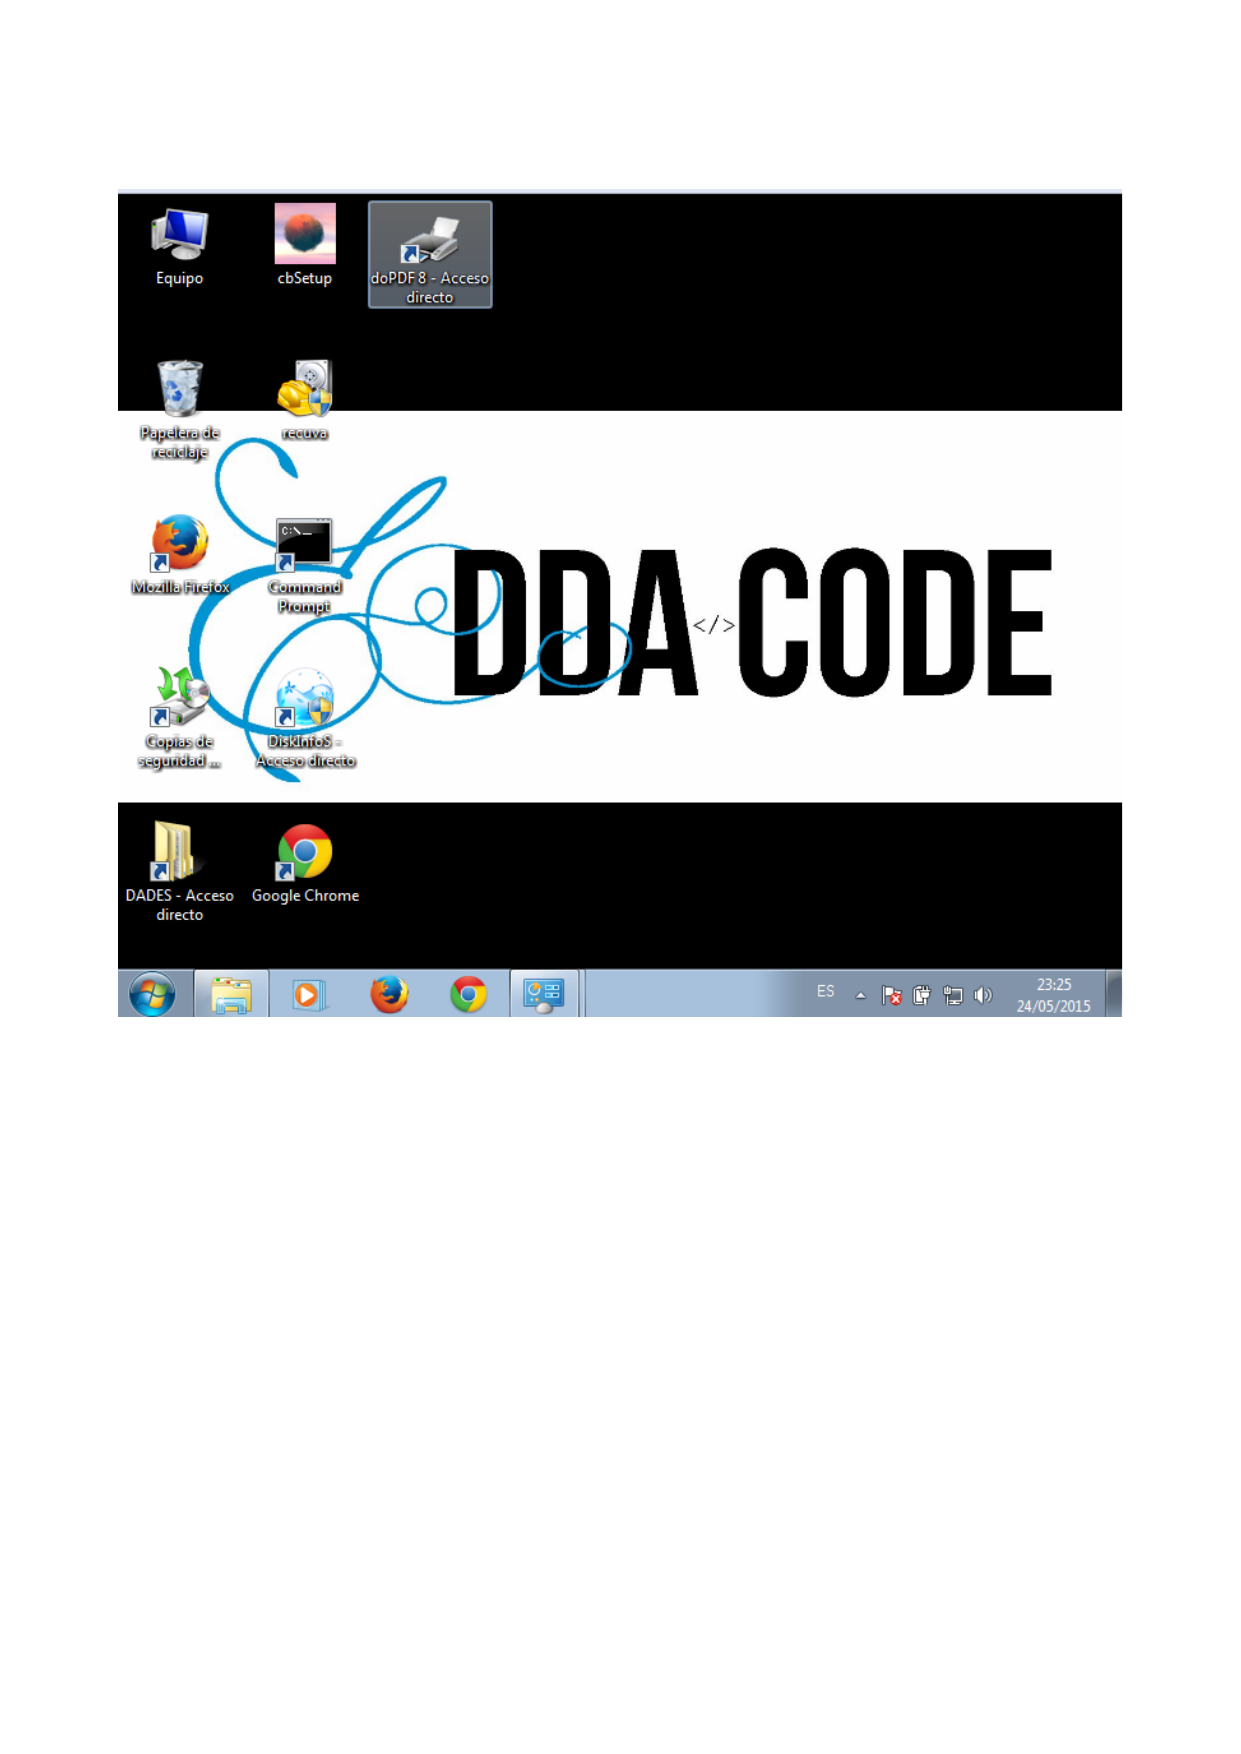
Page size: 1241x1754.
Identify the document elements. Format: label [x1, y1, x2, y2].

picture [118, 189, 1123, 1017]
